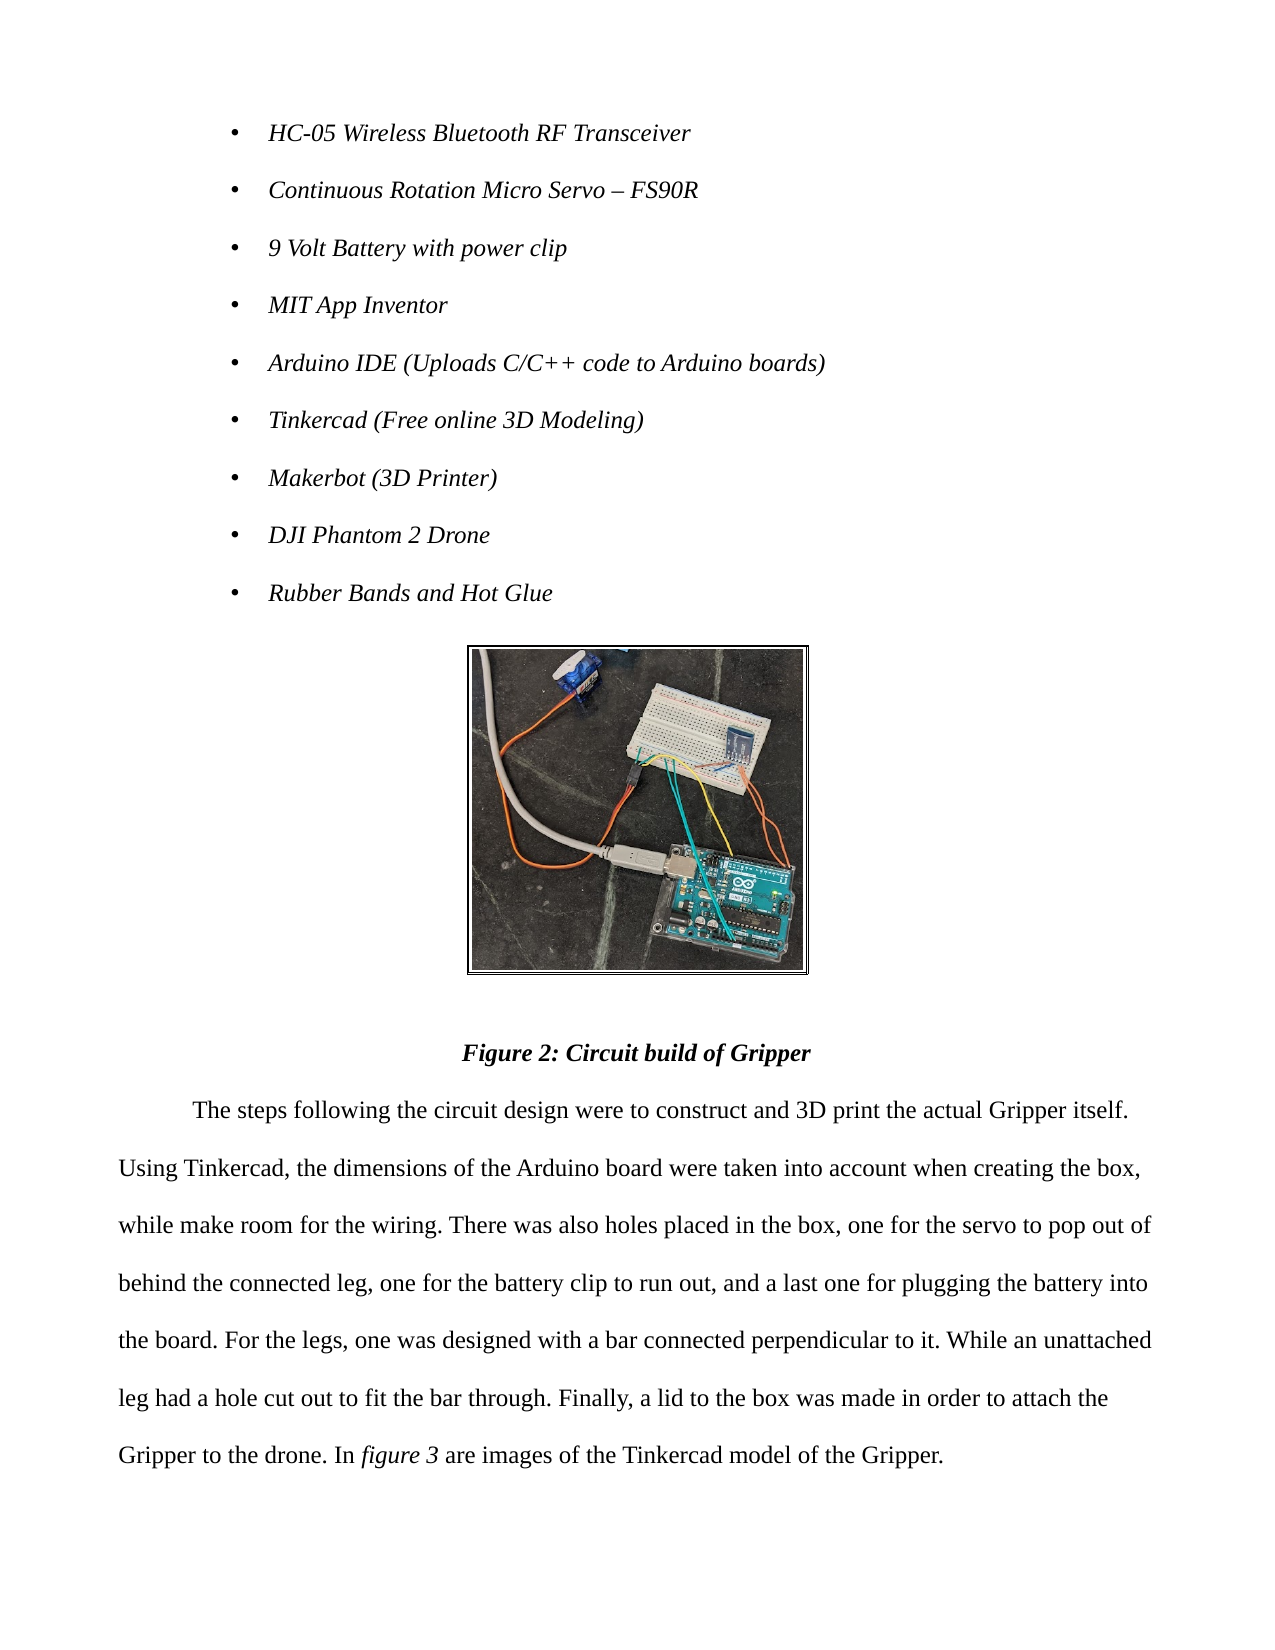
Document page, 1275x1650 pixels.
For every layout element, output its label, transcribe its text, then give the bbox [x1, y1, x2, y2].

list The steps following the circuit design were to construct and 3D print the actual Gripper itself. Using Tinkercad, the dimensions of the Arduino board were taken into account when creating the box, while make room for the wiring. There was also holes placed in the box, one for the servo to pop out of behind the connected leg, one for the battery clip to run out, and a last one for plugging the battery into the board. For the legs, one was designed with a bar connected perpendicular to it. While an unattached leg had a hole cut out to fit the bar through. Finally, a lid to the box was made in order to attach the Gripper to the drone. In figure 3 are images of the Tinkercad model of the Gripper. [118, 1096, 1157, 1469]
list Continuous Rotation Micro Servo – FS90R [231, 176, 1157, 204]
list Figure 2: Circuit build of Gripper [118, 1038, 1157, 1067]
list MIT App Inventor [231, 291, 1157, 319]
list 9 Volt Battery with power clip [231, 233, 1157, 262]
list Rubber Bands and Hot Glue [231, 578, 1157, 607]
list HC-05 Wireless Bluetooth RF Transceiver [231, 118, 1157, 147]
list DJI Phantom 2 Drone [231, 521, 1157, 549]
picture [472, 649, 803, 970]
list Arduino IDE (Uploads C/C++ code to Arduino boards) [231, 348, 1157, 377]
list Tinkercad (Free online 3D Modeling) [231, 406, 1157, 434]
list Makerbot (3D Printer) [231, 463, 1157, 492]
